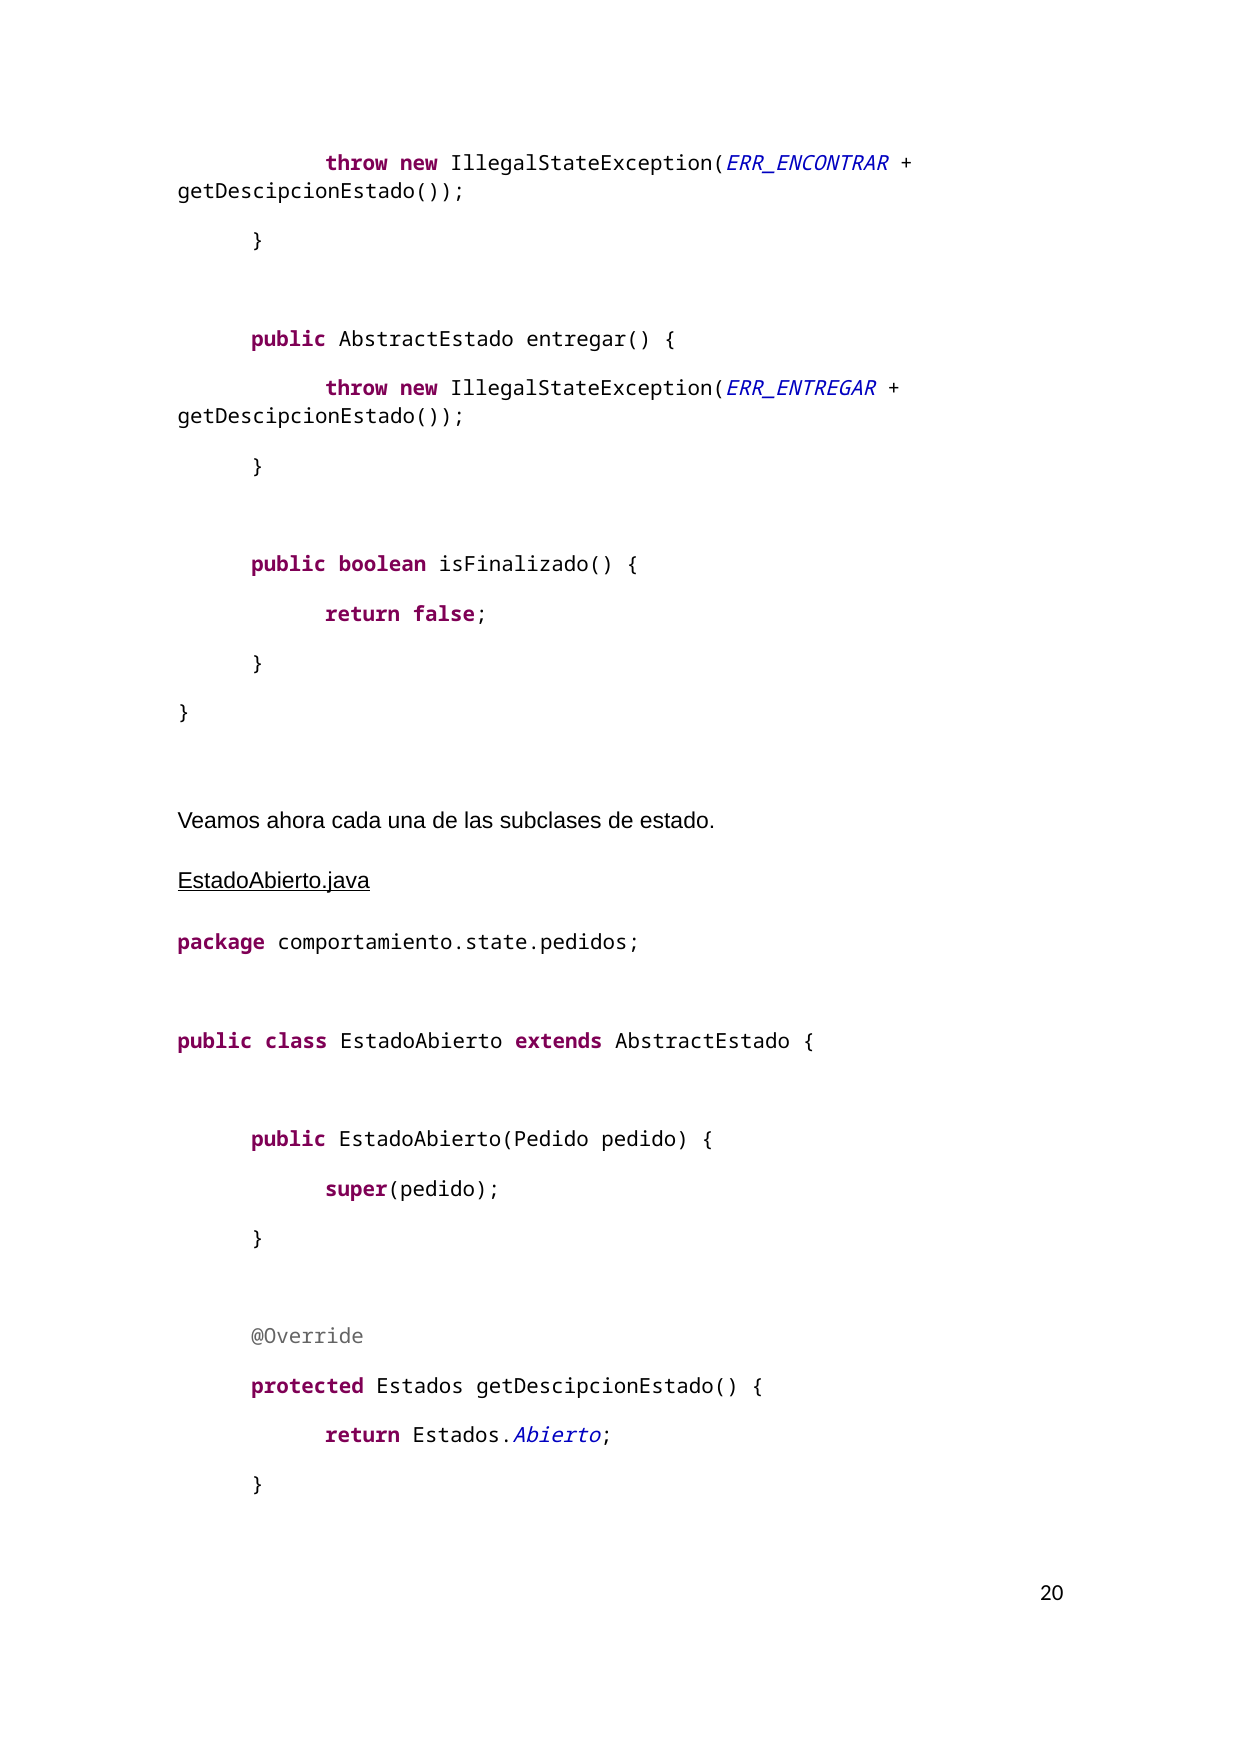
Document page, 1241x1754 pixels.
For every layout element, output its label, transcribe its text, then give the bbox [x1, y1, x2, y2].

text public class EstadoAbierto extends AbstractEstado { [177, 1026, 1063, 1054]
text package comportamiento.state.pedidos; [177, 927, 1063, 956]
text return false; [177, 599, 1063, 627]
text } [177, 1469, 1063, 1498]
text @Override [177, 1322, 1063, 1350]
text } [177, 1223, 1063, 1251]
text public EstadoAbierto(Pedido pedido) { [177, 1124, 1063, 1153]
text public boolean isFinalizado() { [177, 549, 1063, 578]
text } [177, 225, 1063, 254]
text protected Estados getDescipcionEstado() { [177, 1371, 1063, 1399]
text throw new IllegalStateException(ERR_ENCONTRAR + getDescipcionEstado()); [177, 148, 1063, 204]
text } [177, 648, 1063, 676]
text EstadoAbierto.java [177, 867, 1063, 893]
text } [177, 451, 1063, 479]
text super(pedido); [177, 1174, 1063, 1202]
text return Estados.Abierto; [177, 1420, 1063, 1448]
text } [177, 697, 1063, 726]
text throw new IllegalStateException(ERR_ENTREGAR + getDescipcionEstado()); [177, 373, 1063, 430]
text Veamos ahora cada una de las subclases de estado. [177, 807, 1063, 833]
text public AbstractEstado entregar() { [177, 324, 1063, 352]
